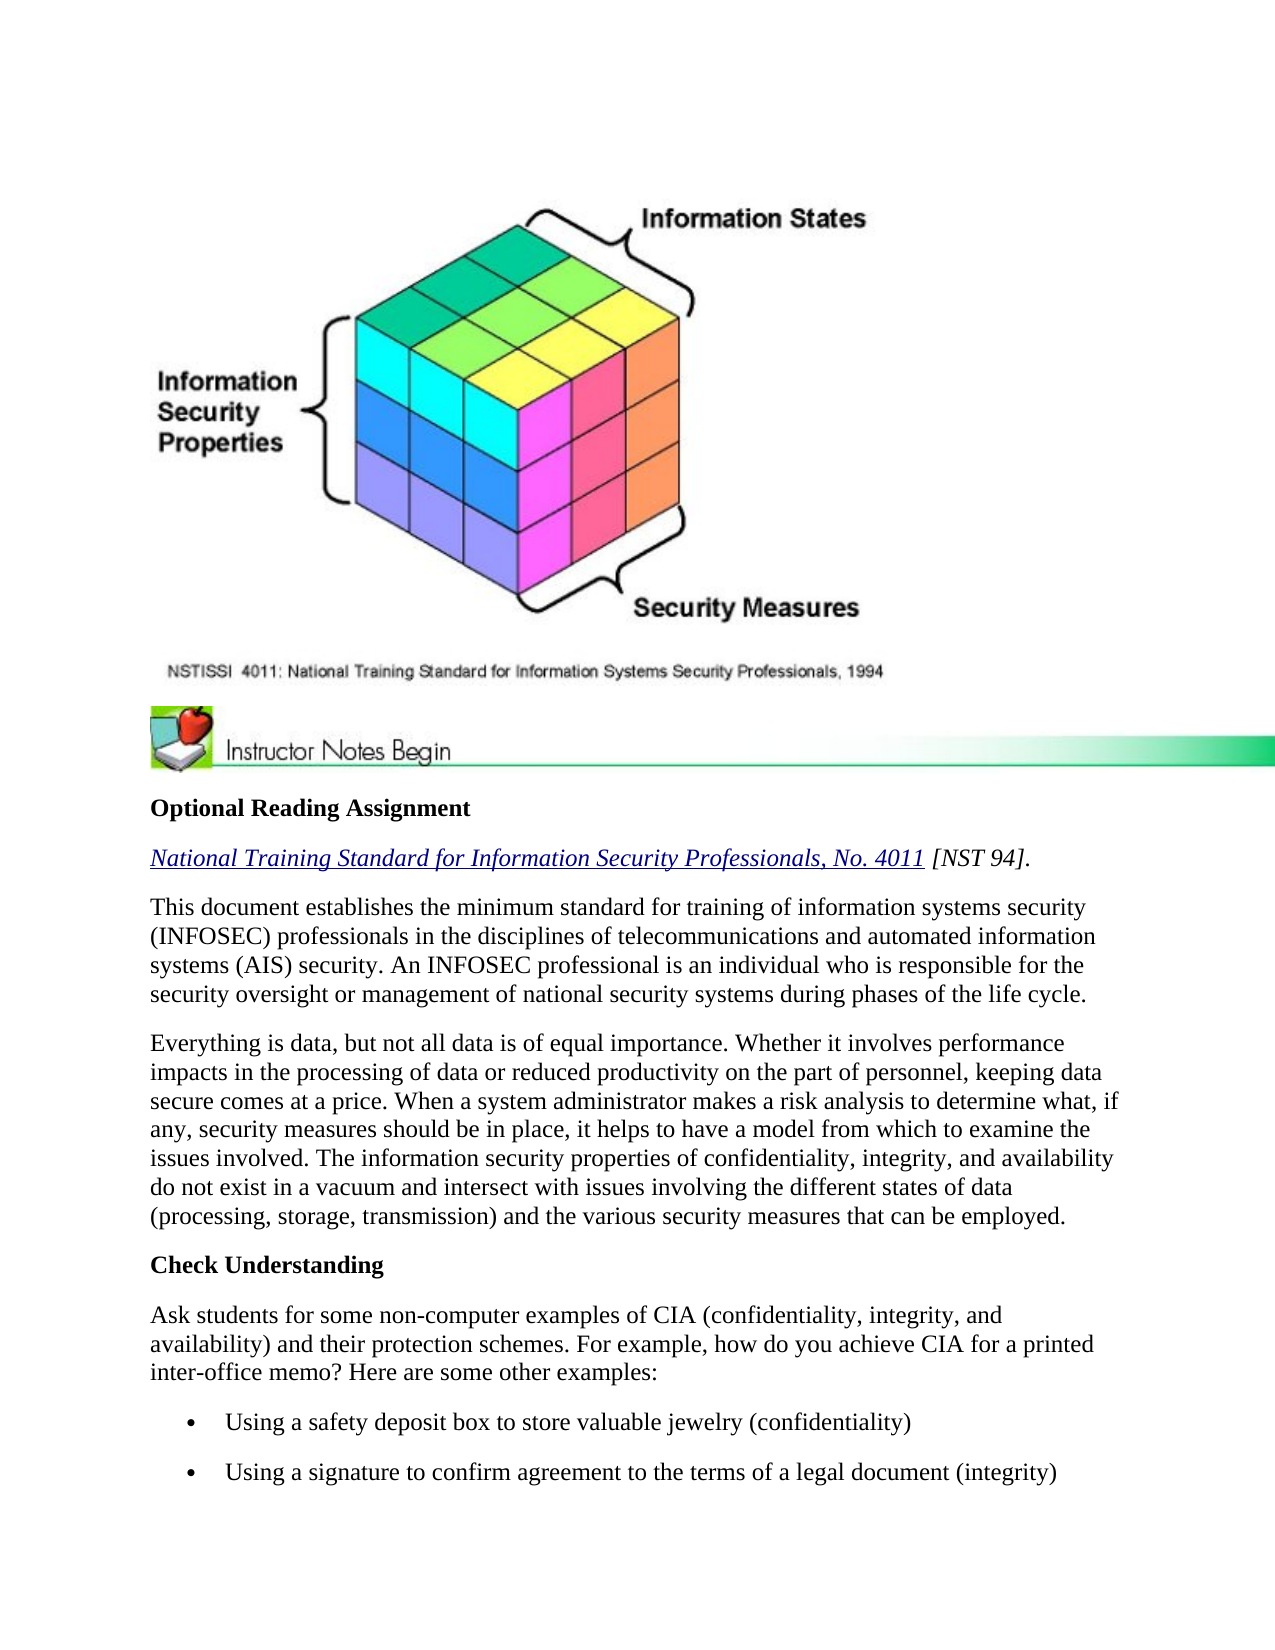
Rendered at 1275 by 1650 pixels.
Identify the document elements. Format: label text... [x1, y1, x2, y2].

text National Training Standard for Information Security Professionals, No. 4011 [NST 94]. [150, 843, 1125, 872]
text Ask students for some non-computer examples of CIA (confidentiality, integrity, and availability) and their protection schemes. For example, how do you achieve CIA for a printed inter-office memo? Here are some other examples: [150, 1300, 1125, 1386]
text Check Understanding [150, 1250, 1125, 1279]
text Everything is data, but not all data is of equal importance. Whether it involves performance impacts in the processing of data or reduced productivity on the part of personnel, keeping data secure comes at a price. When a system administrator makes a risk analysis to determine what, if any, security measures should be in place, it helps to have a model from which to examine the issues involved. The information security properties of confidentiality, integrity, and availability do not exist in a vacuum and intersect with issues involving the different states of data (processing, storage, transmission) and the various security measures that can be employed. [150, 1028, 1125, 1229]
list Using a signature to confirm agreement to the terms of a legal document (integrity) [187, 1457, 1125, 1485]
text Optional Reading Assignment [150, 793, 1125, 822]
text This document establishes the minimum standard for training of information systems security (INFOSEC) professionals in the disciplines of telecommunications and automated information systems (AIS) security. An INFOSEC professional is an individual who is responsible for the security oversight or management of national security systems during phases of the life cycle. [150, 892, 1125, 1007]
list Using a safety deposit box to store valuable jewelry (confidentiality) [187, 1407, 1125, 1436]
